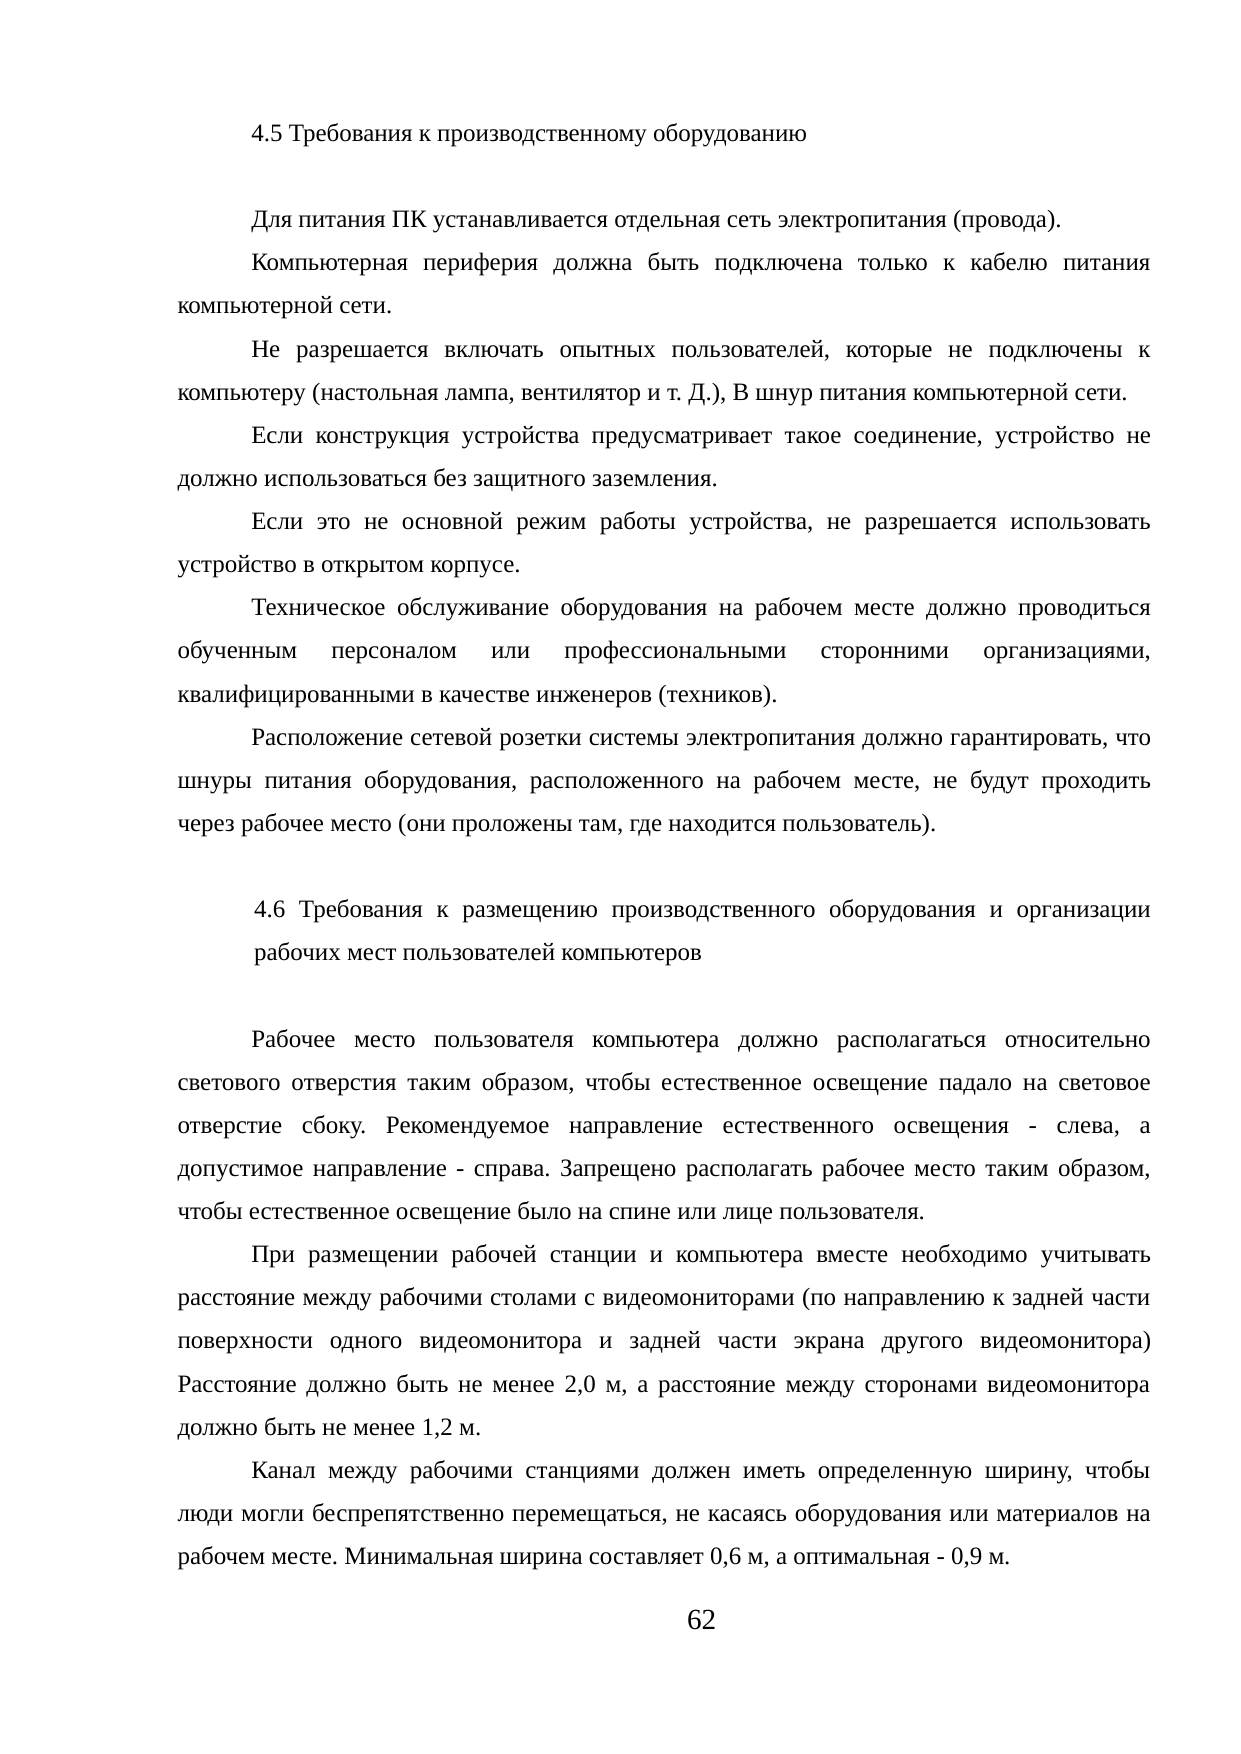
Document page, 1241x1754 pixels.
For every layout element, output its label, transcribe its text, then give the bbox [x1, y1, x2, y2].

text Если конструкция устройства предусматривает такое соединение, устройство не должно использоваться без защитного заземления. [177, 420, 1152, 492]
text Если это не основной режим работы устройства, не разрешается использовать устройство в открытом корпусе. [177, 506, 1152, 578]
text Канал между рабочими станциями должен иметь определенную ширину, чтобы люди могли беспрепятственно перемещаться, не касаясь оборудования или материалов на рабочем месте. Минимальная ширина составляет 0,6 м, а оптимальная - 0,9 м. [177, 1455, 1152, 1570]
text Не разрешается включать опытных пользователей, которые не подключены к компьютеру (настольная лампа, вентилятор и т. Д.), В шнур питания компьютерной сети. [177, 334, 1152, 406]
text Рабочее место пользователя компьютера должно располагаться относительно светового отверстия таким образом, чтобы естественное освещение падало на световое отверстие сбоку. Рекомендуемое направление естественного освещения - слева, а допустимое направление - справа. Запрещено располагать рабочее место таким образом, чтобы естественное освещение было на спине или лице пользователя. [177, 1024, 1152, 1225]
subtitle 4.6 Требования к размещению производственного оборудования и организации рабочих мест пользователей компьютеров [254, 894, 1152, 966]
text Компьютерная периферия должна быть подключена только к кабелю питания компьютерной сети. [177, 247, 1152, 319]
subtitle 4.5 Требования к производственному оборудованию [177, 118, 1152, 147]
text Расположение сетевой розетки системы электропитания должно гарантировать, что шнуры питания оборудования, расположенного на рабочем месте, не будут проходить через рабочее место (они проложены там, где находится пользователь). [177, 722, 1152, 837]
text Техническое обслуживание оборудования на рабочем месте должно проводиться обученным персоналом или профессиональными сторонними организациями, квалифицированными в качестве инженеров (техников). [177, 592, 1152, 707]
text Для питания ПК устанавливается отдельная сеть электропитания (провода). [177, 204, 1152, 233]
text При размещении рабочей станции и компьютера вместе необходимо учитывать расстояние между рабочими столами с видеомониторами (по направлению к задней части поверхности одного видеомонитора и задней части экрана другого видеомонитора) Расстояние должно быть не менее 2,0 м, а расстояние между сторонами видеомонитора должно быть не менее 1,2 м. [177, 1239, 1152, 1441]
